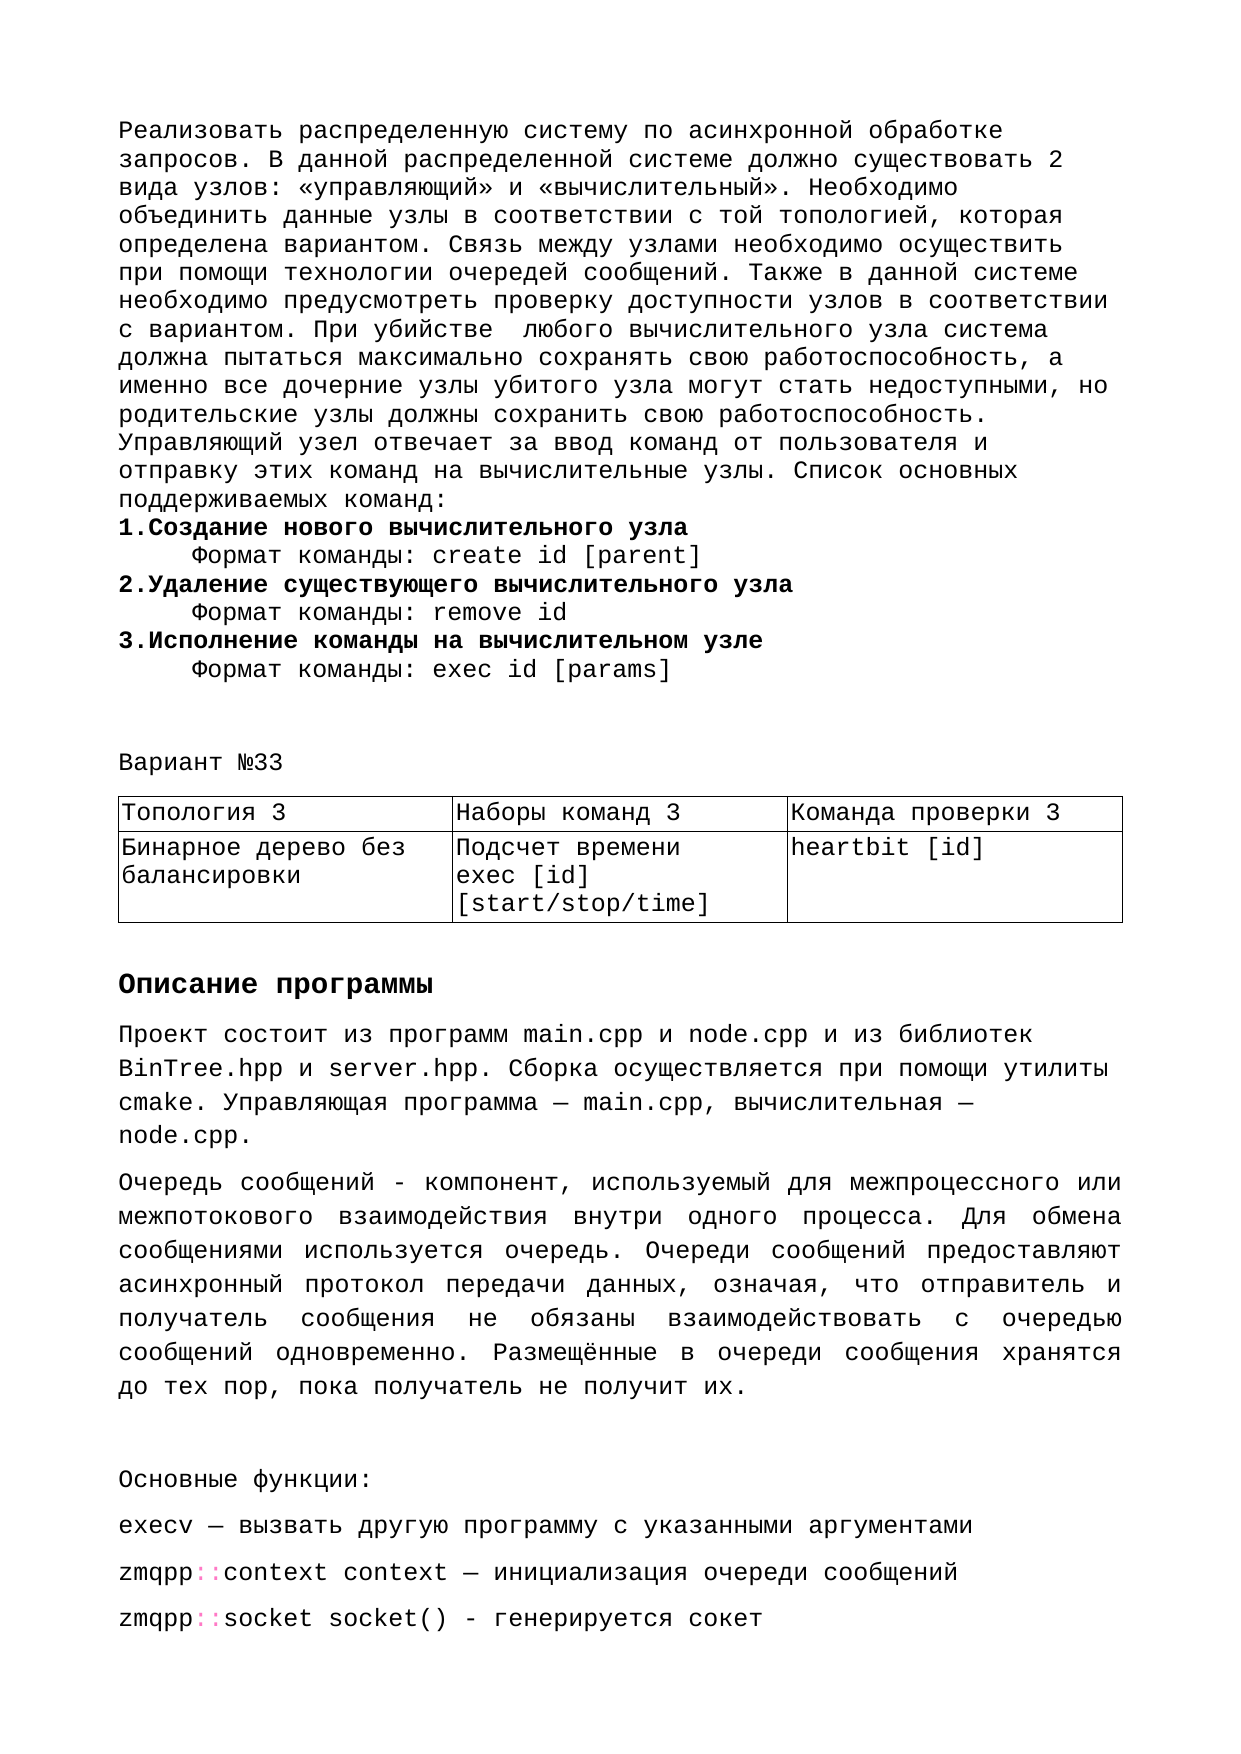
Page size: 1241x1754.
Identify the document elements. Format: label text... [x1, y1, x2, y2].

text Проект состоит из программ main.cpp и node.cpp и из библиотек BinTree.hpp и server.hpp. Сборка осуществляется при помощи утилиты cmake. Управляющая программа — main.cpp, вычислительная — node.cpp. [118, 1021, 1122, 1151]
text Формат команды: create id [parent] [118, 543, 1122, 571]
text Вариант №33 [118, 749, 1122, 778]
table_header Наборы команд 3 [453, 797, 787, 831]
text Формат команды: exec id [params] [118, 656, 1122, 685]
text 2.Удаление существующего вычислительного узла [118, 571, 1122, 600]
text Реализовать распределенную систему по асинхронной обработке запросов. В данной распределенной системе должно существовать 2 вида узлов: «управляющий» и «вычислительный». Необходимо объединить данные узлы в соответствии с той топологией, которая определена вариантом. Связь между узлами необходимо осуществить при помощи технологии очередей сообщений. Также в данной системе необходимо предусмотреть проверку доступности узлов в соответствии с вариантом. При убийстве любого вычислительного узла система должна пытаться максимально сохранять свою работоспособность, а именно все дочерние узлы убитого узла могут стать недоступными, но родительские узлы должны сохранить свою работоспособность. [118, 118, 1122, 430]
table_cell heartbit [id] [788, 832, 1122, 922]
table_cell Бинарное дерево без балансировки [119, 832, 452, 922]
text Управляющий узел отвечает за ввод команд от пользователя и отправку этих команд на вычислительные узлы. Список основных поддерживаемых команд: [118, 430, 1122, 515]
text Основные функции: [118, 1466, 1122, 1494]
table_header Топология 3 [119, 797, 452, 831]
table_cell Подсчет времени exec [id] [start/stop/time] [453, 832, 787, 922]
text Очередь сообщений - компонент, используемый для межпроцессного или межпотокового взаимодействия внутри одного процесса. Для обмена сообщениями используется очередь. Очереди сообщений предоставляют асинхронный протокол передачи данных, означая, что отправитель и получатель сообщения не обязаны взаимодействовать с очередью сообщений одновременно. Размещённые в очереди сообщения хранятся до тех пор, пока получатель не получит их. [118, 1169, 1122, 1402]
text Формат команды: remove id [118, 600, 1122, 628]
text 1.Создание нового вычислительного узла [118, 515, 1122, 543]
table_header Команда проверки 3 [788, 797, 1122, 831]
text 3.Исполнение команды на вычислительном узле [118, 628, 1122, 656]
text zmqpp::context context — инициализация очереди сообщений [118, 1559, 1122, 1587]
text zmqpp::socket socket() - генерируется сокет [118, 1606, 1122, 1634]
text Описание программы [118, 969, 1122, 1002]
text execv — вызвать другую программу с указанными аргументами [118, 1513, 1122, 1541]
